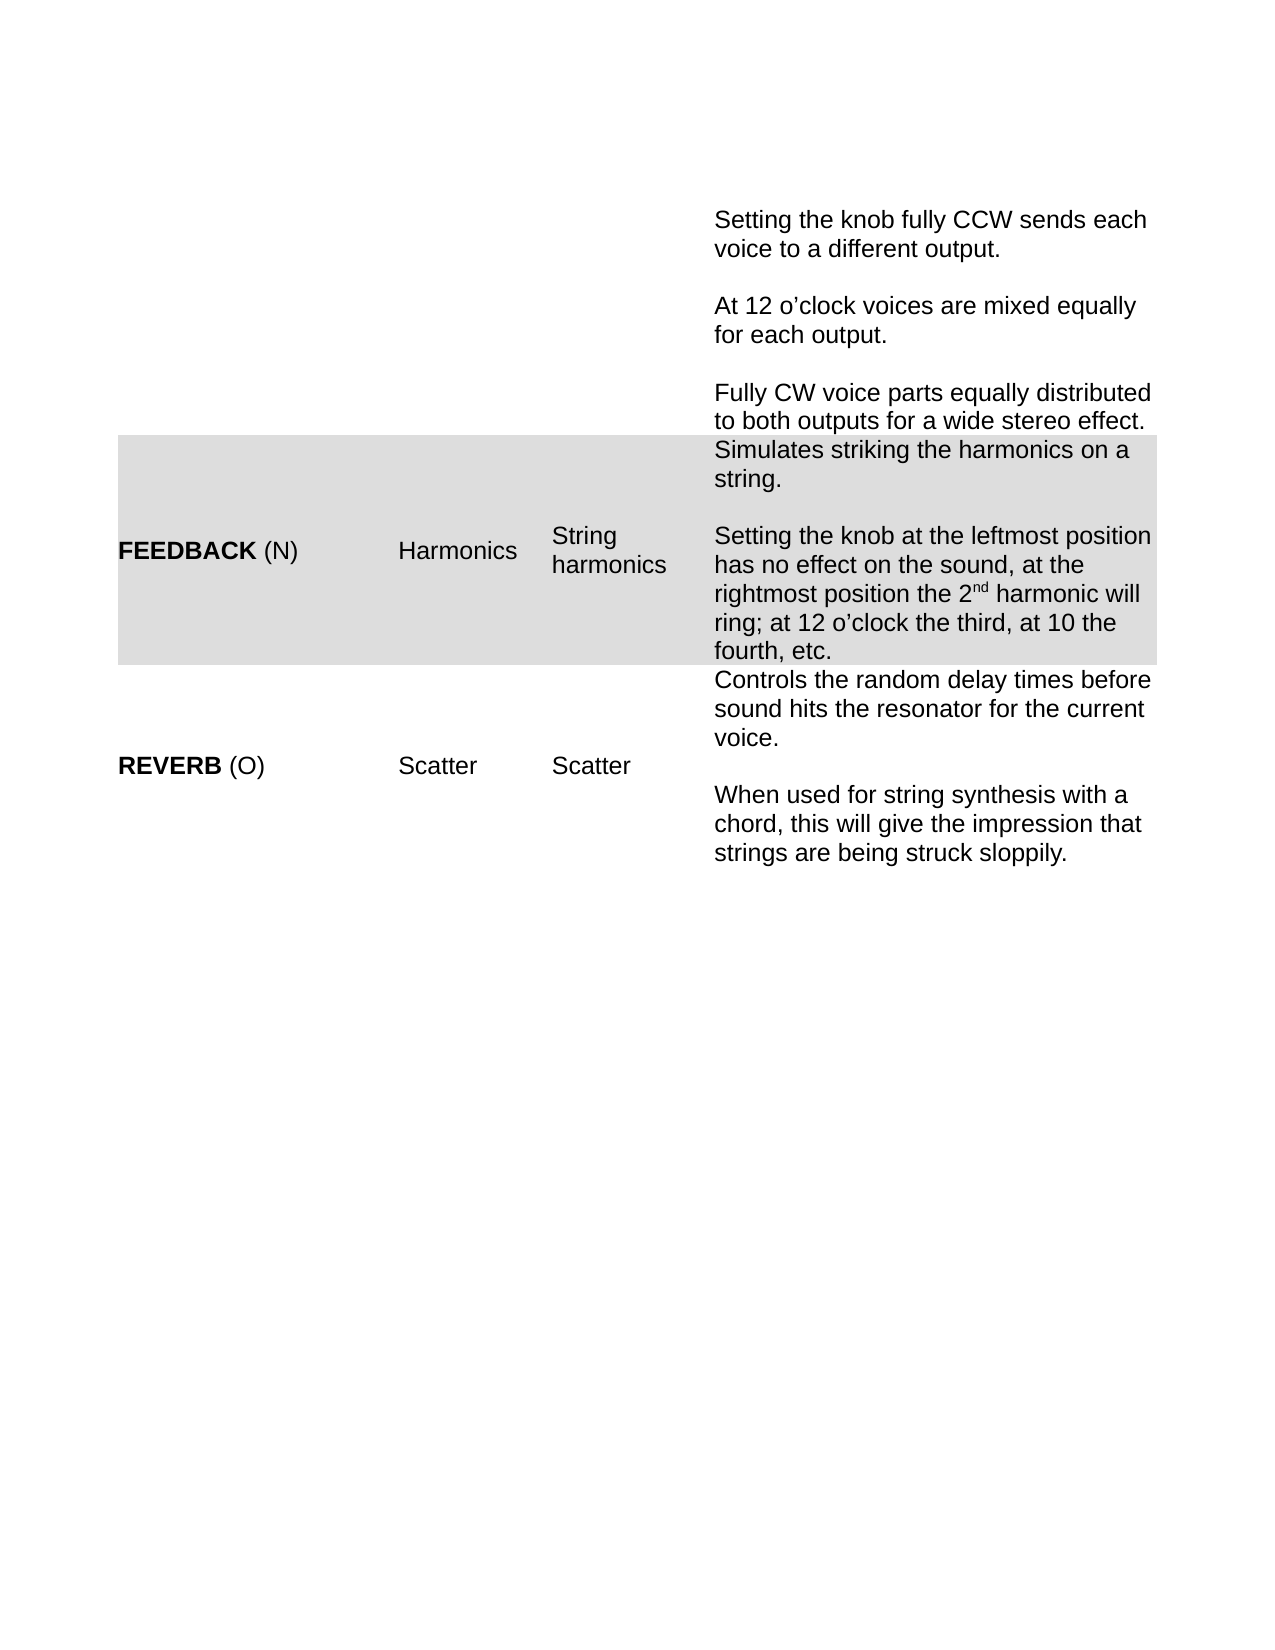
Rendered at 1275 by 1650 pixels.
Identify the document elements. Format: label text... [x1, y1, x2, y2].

table_cell SPREAD (M) [118, 176, 398, 435]
table_cell String harmonics [552, 435, 714, 521]
table_cell FEEDBACK (N) [118, 564, 398, 665]
table_cell REVERB (O) [118, 665, 398, 751]
table_cell Scatter [398, 780, 552, 866]
table_cell Scatter [552, 780, 714, 866]
table_cell Harmonics [398, 564, 552, 665]
table_cell Stereo [398, 176, 552, 435]
table_cell String harmonics [552, 579, 714, 665]
table_cell REVERB (O) [118, 780, 398, 866]
table_cell Harmonics [398, 435, 552, 536]
table_cell Scatter [398, 665, 552, 751]
table_cell Scatter [552, 665, 714, 751]
table_cell Stereo mix [552, 176, 714, 435]
table_cell FEEDBACK (N) [118, 435, 398, 536]
